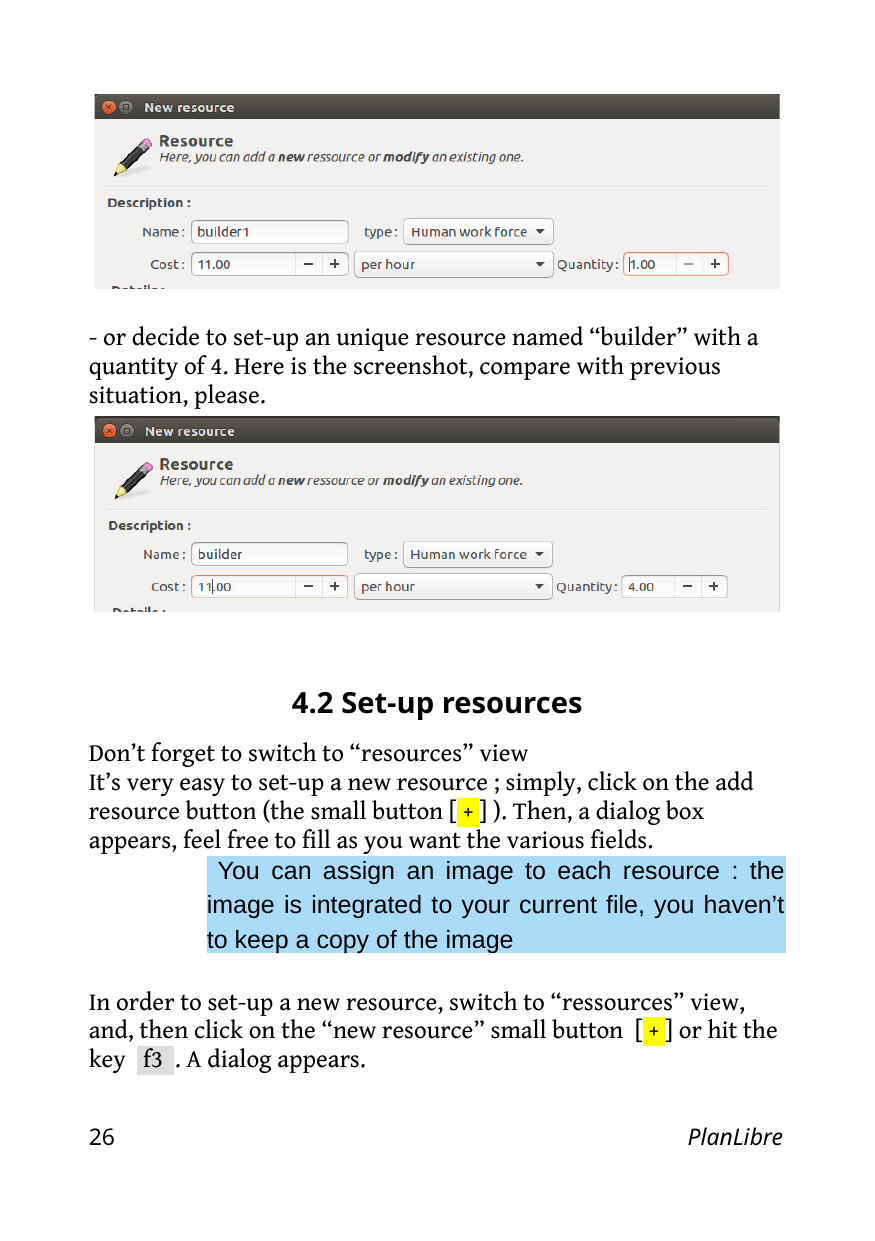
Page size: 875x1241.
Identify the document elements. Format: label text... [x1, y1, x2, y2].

text It’s very easy to set-up a new resource ; simply, click on the add resource button (the small button [ + ] ). Then, a dialog box appears, feel free to fill as you want the various fields. [88, 769, 786, 856]
text Don’t forget to switch to “resources” view [88, 740, 786, 769]
text - or decide to set-up an unique resource named “builder” with a quantity of 4. Here is the screenshot, compare with previous situation, please. [88, 323, 786, 410]
picture [94, 416, 780, 612]
text You can assign an image to each resource : the image is integrated to your current file, you haven’t to keep a copy of the image [207, 856, 786, 953]
subtitle 4.2 Set-up resources [88, 682, 786, 722]
picture [94, 94, 780, 289]
text In order to set-up a new resource, switch to “ressources” view, and, then click on the “new resource” small button [ + ] or hit the key f3 . A dialog appears. [88, 988, 786, 1075]
